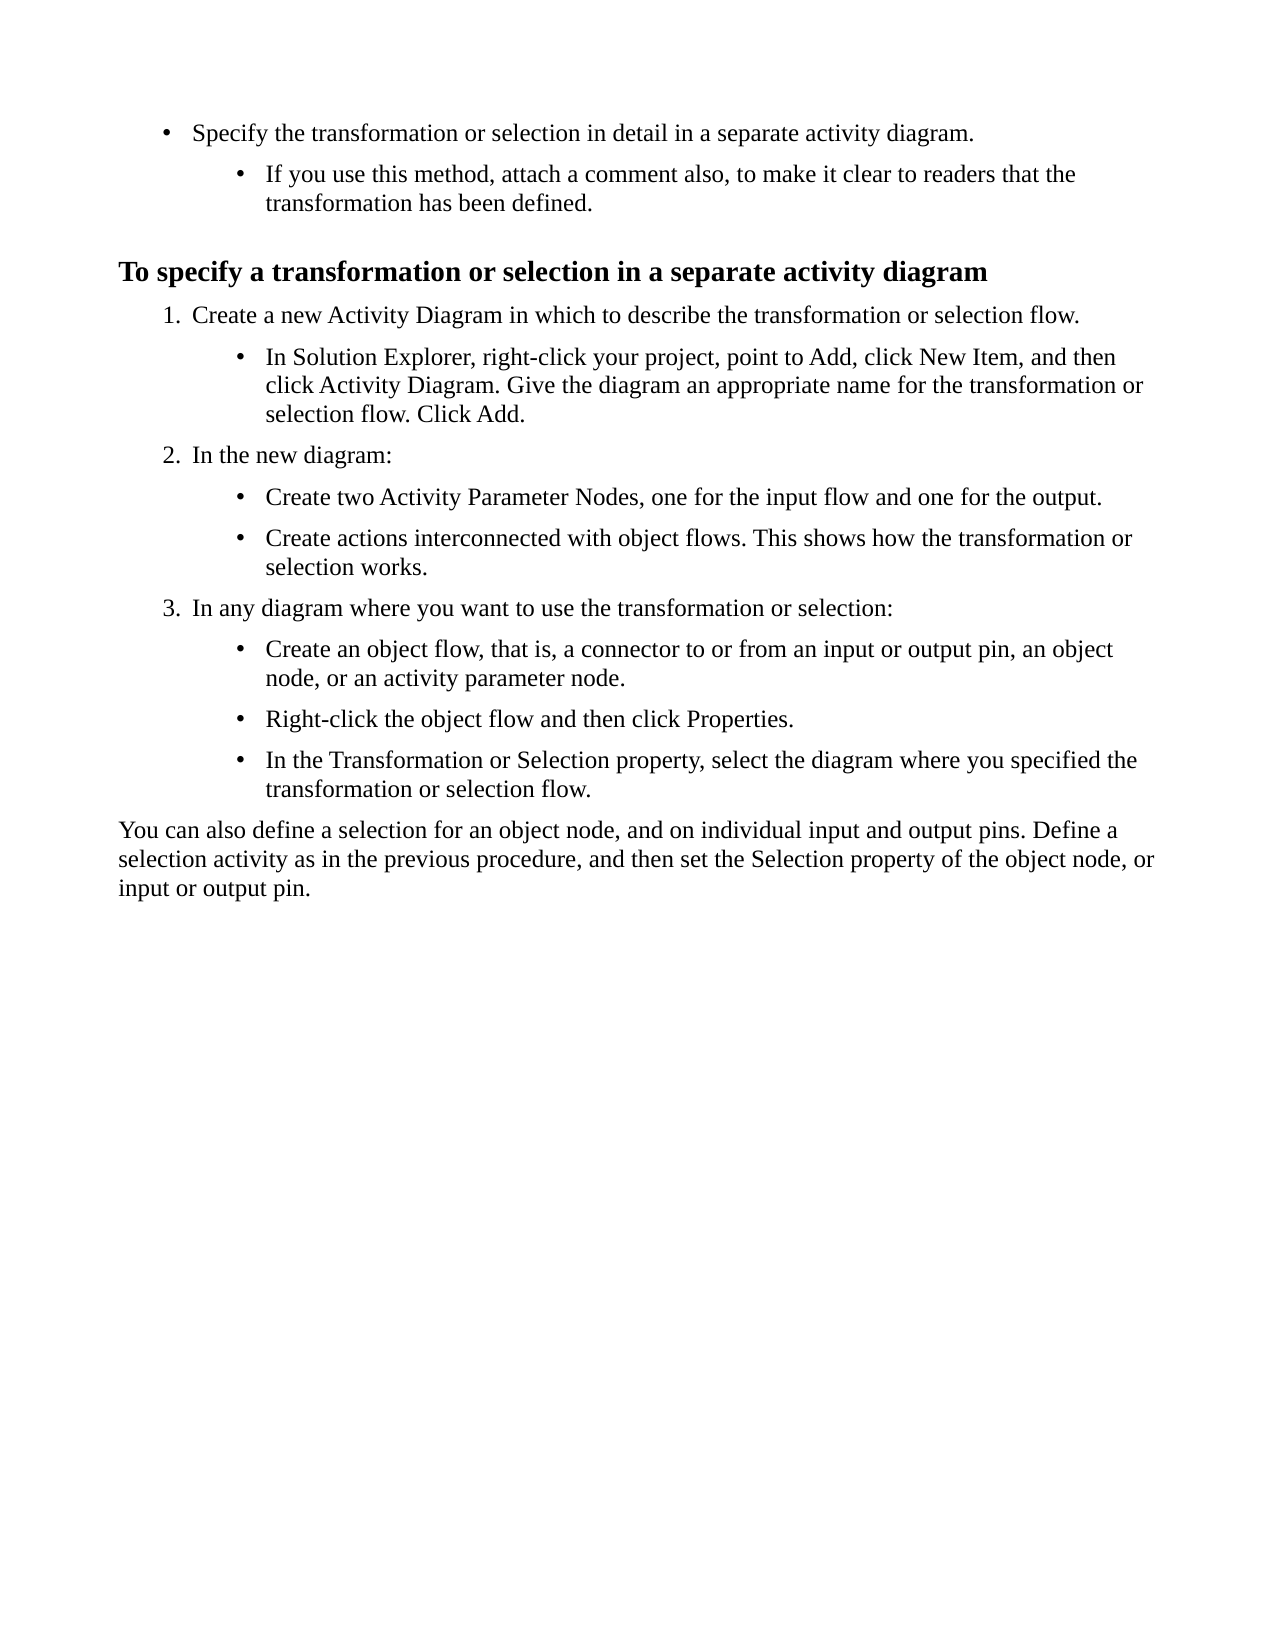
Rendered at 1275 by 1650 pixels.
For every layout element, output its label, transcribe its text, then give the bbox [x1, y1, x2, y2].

list In Solution Explorer, right-click your project, point to Add, click New Item, and then click Activity Diagram. Give the diagram an appropriate name for the transformation or selection flow. Click Add. [236, 342, 1157, 428]
subtitle To specify a transformation or selection in a separate activity diagram [118, 254, 1157, 288]
list Right-click the object flow and then click Properties. [236, 704, 1157, 733]
list Specify the transformation or selection in detail in a separate activity diagram. [162, 118, 1157, 147]
list In any diagram where you want to use the transformation or selection: [162, 593, 1157, 622]
list If you use this method, attach a comment also, to make it clear to readers that the transformation has been defined. [236, 159, 1157, 217]
list Create actions interconnected with object flows. This shows how the transformation or selection works. [236, 523, 1157, 580]
text You can also define a selection for an object node, and on individual input and output pins. Define a selection activity as in the previous procedure, and then set the Selection property of the object node, or input or output pin. [118, 815, 1157, 902]
list Create two Activity Parameter Nodes, one for the input flow and one for the output. [236, 482, 1157, 510]
list Create a new Activity Diagram in which to describe the transformation or selection flow. [162, 300, 1157, 329]
list Create an object flow, that is, a connector to or from an input or output pin, an object node, or an activity parameter node. [236, 634, 1157, 692]
list In the new diagram: [162, 440, 1157, 469]
list In the Transformation or Selection property, select the diagram where you specified the transformation or selection flow. [236, 745, 1157, 803]
